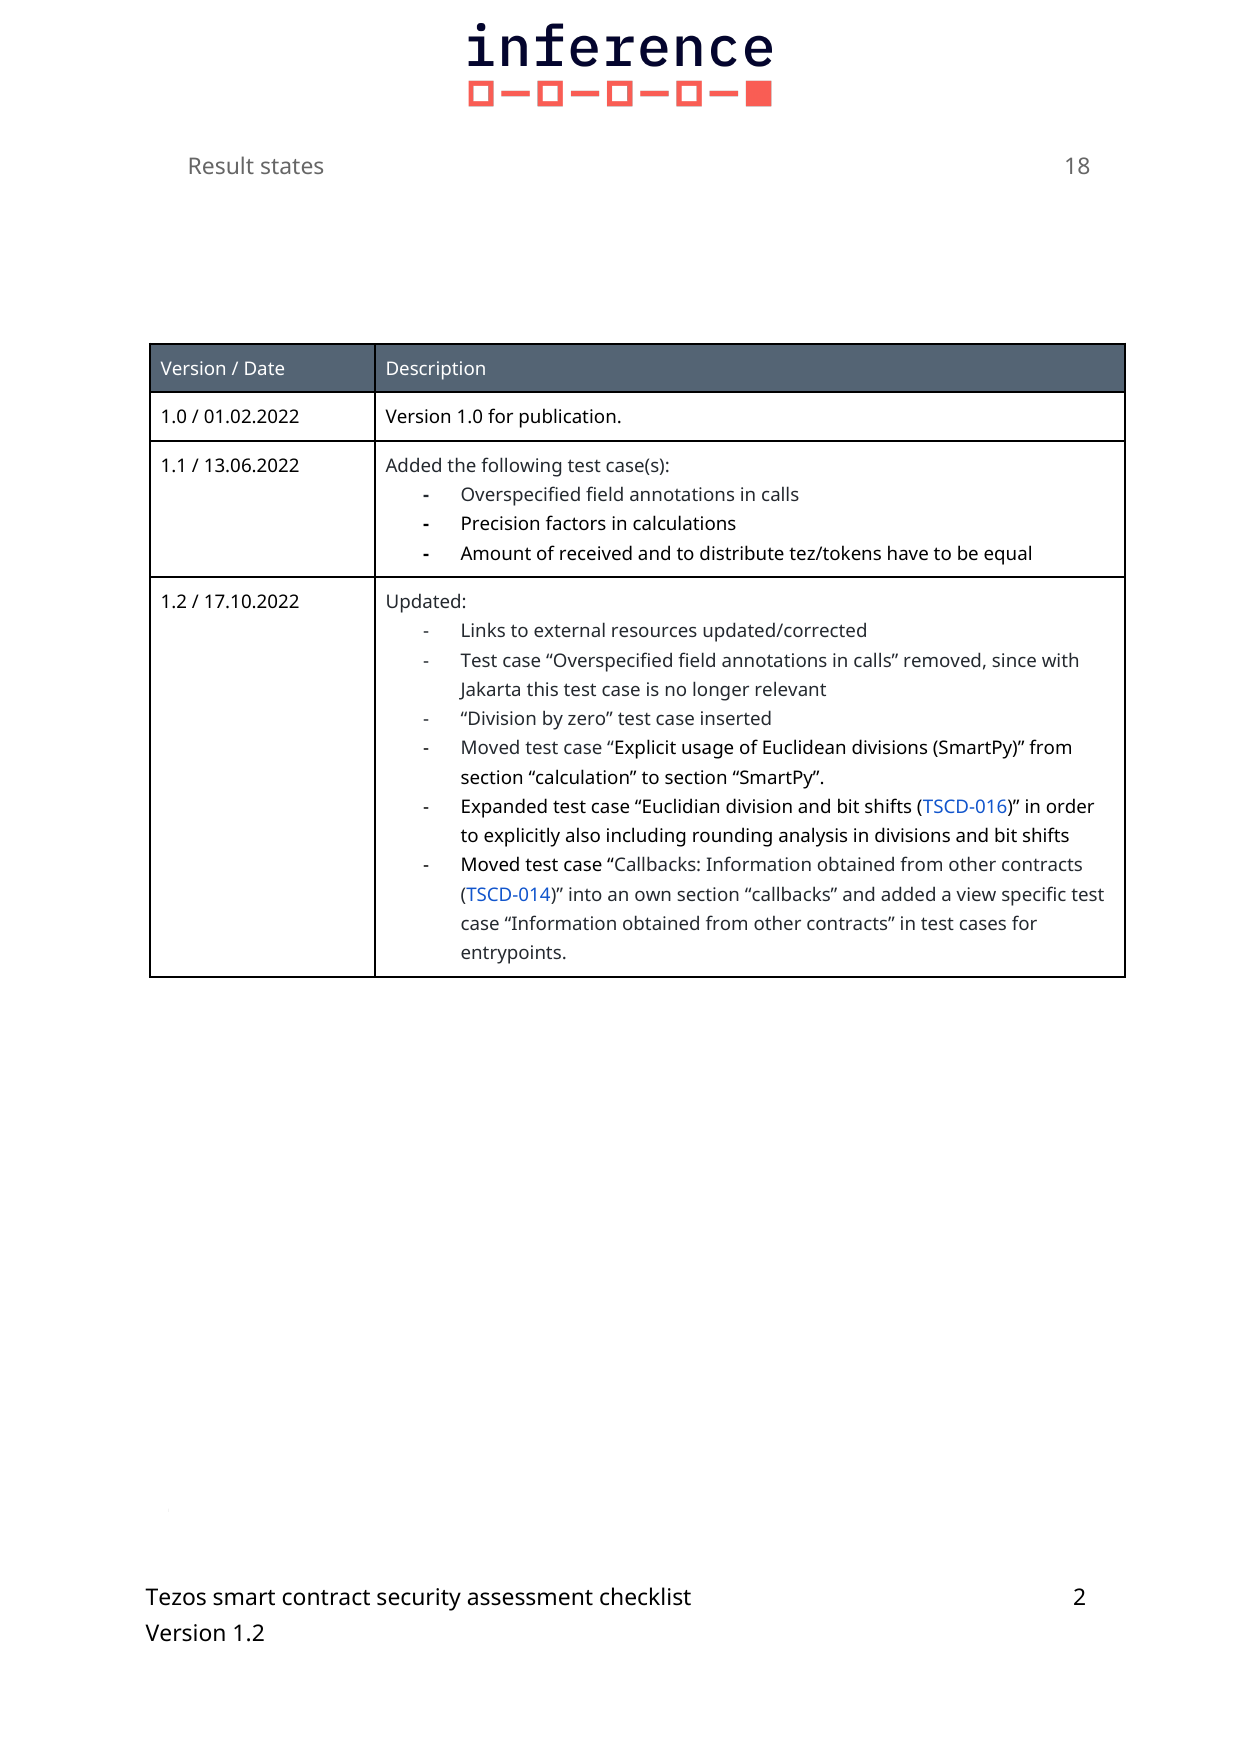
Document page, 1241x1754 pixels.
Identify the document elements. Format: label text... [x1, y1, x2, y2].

table_cell Updated: Links to external resources updated/corrected Test case “Overspecified field annotations in calls” removed, since with Jakarta this test case is no longer relevant “Division by zero” test case inserted Moved test case “Explicit usage of Euclidean divisions (SmartPy)” from section “calculation” to section “SmartPy”. Expanded test case “Euclidian division and bit shifts (TSCD-016)” in order to explicitly also including rounding analysis in divisions and bit shifts Moved test case “Callbacks: Information obtained from other contracts (TSCD-014)” into an own section “callbacks” and added a view specific test case “Information obtained from other contracts” in test cases for entrypoints. [376, 578, 1124, 976]
table_header Description [376, 345, 1124, 391]
table_cell 1.1 / 13.06.2022 [151, 442, 374, 576]
table_header Version / Date [151, 345, 374, 391]
table_cell Added the following test case(s): Overspecified field annotations in calls Precision factors in calculations Amount of received and to distribute tez/tokens have to be equal [376, 442, 1124, 576]
table_cell 1.2 / 17.10.2022 [151, 578, 374, 976]
picture [468, 23, 772, 108]
table_cell Version 1.0 for publication. [376, 393, 1124, 439]
text Result states 18 [187, 150, 1090, 181]
table_cell 1.0 / 01.02.2022 [151, 393, 374, 439]
